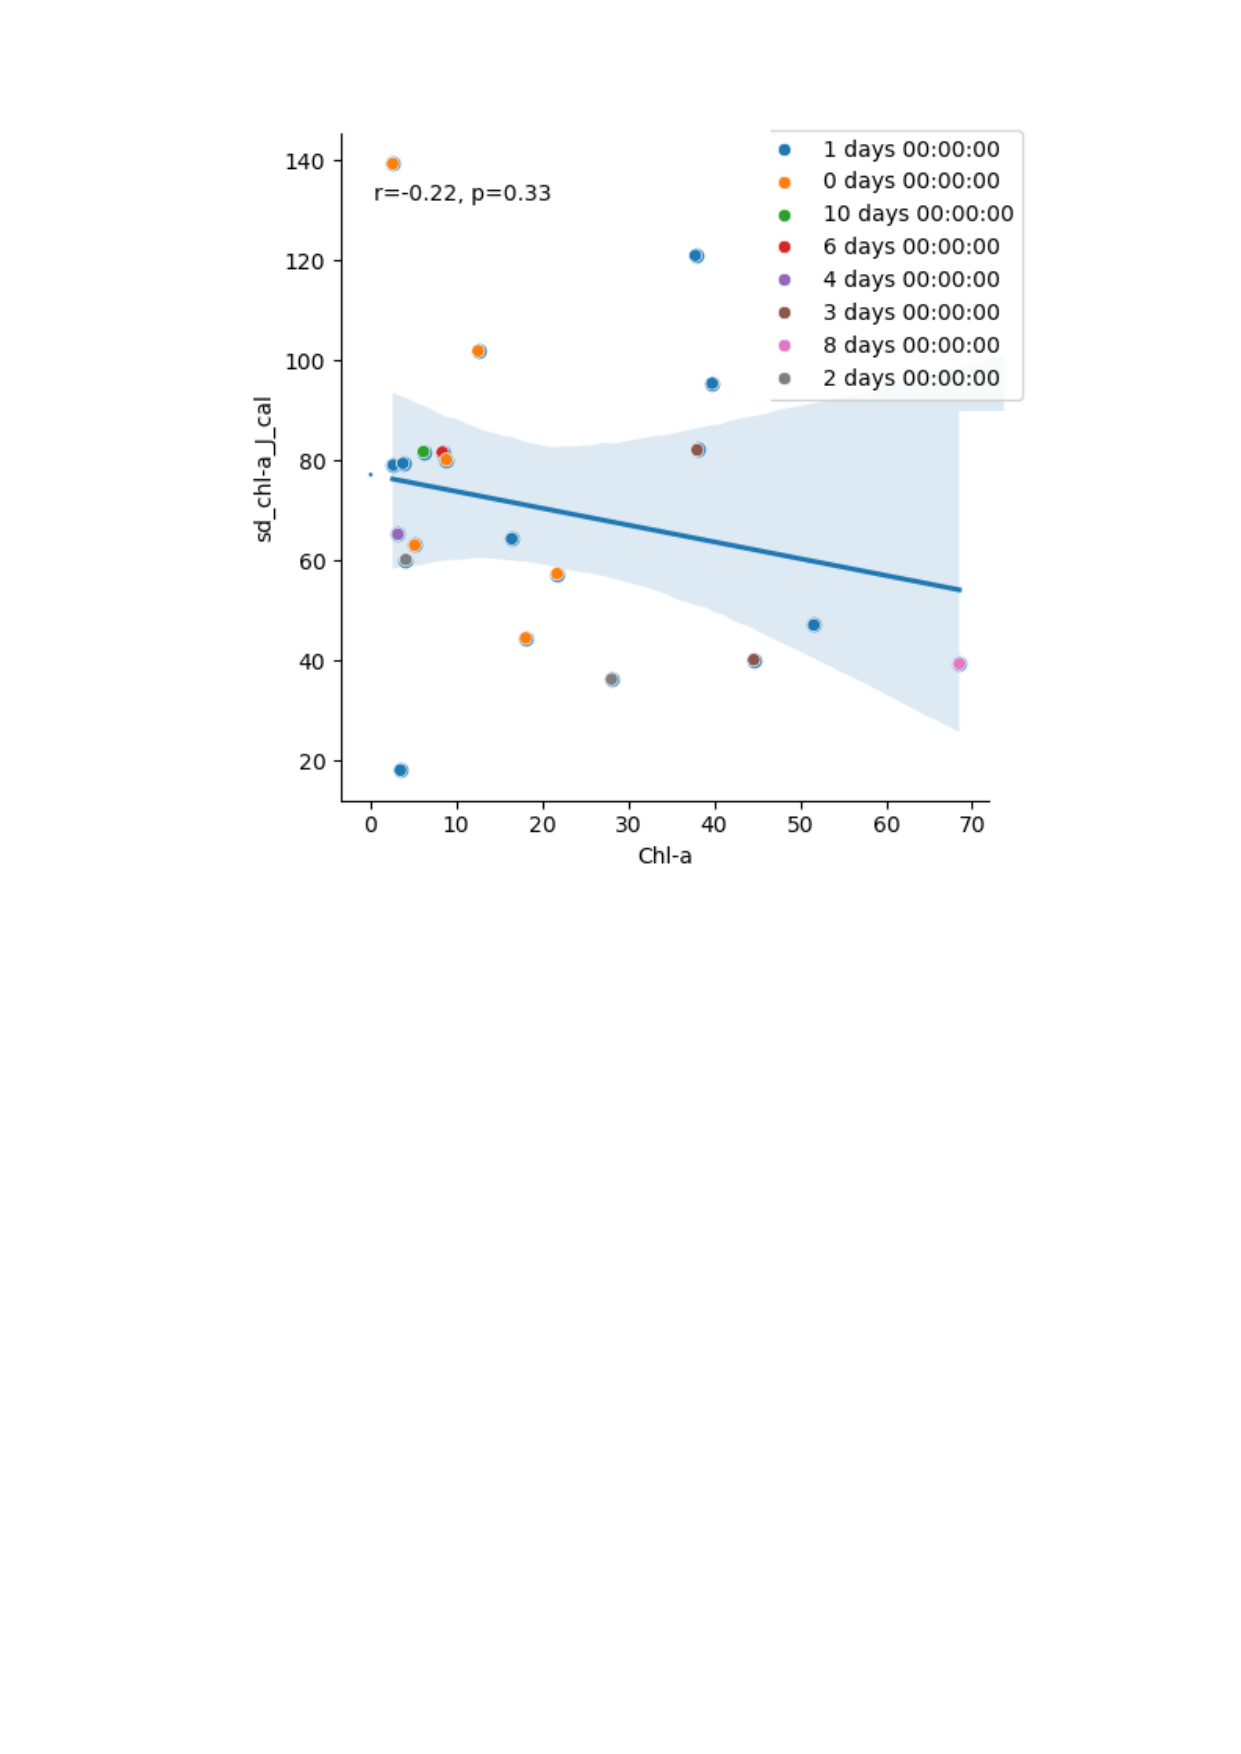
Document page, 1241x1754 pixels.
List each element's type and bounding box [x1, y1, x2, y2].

picture [238, 118, 1040, 884]
